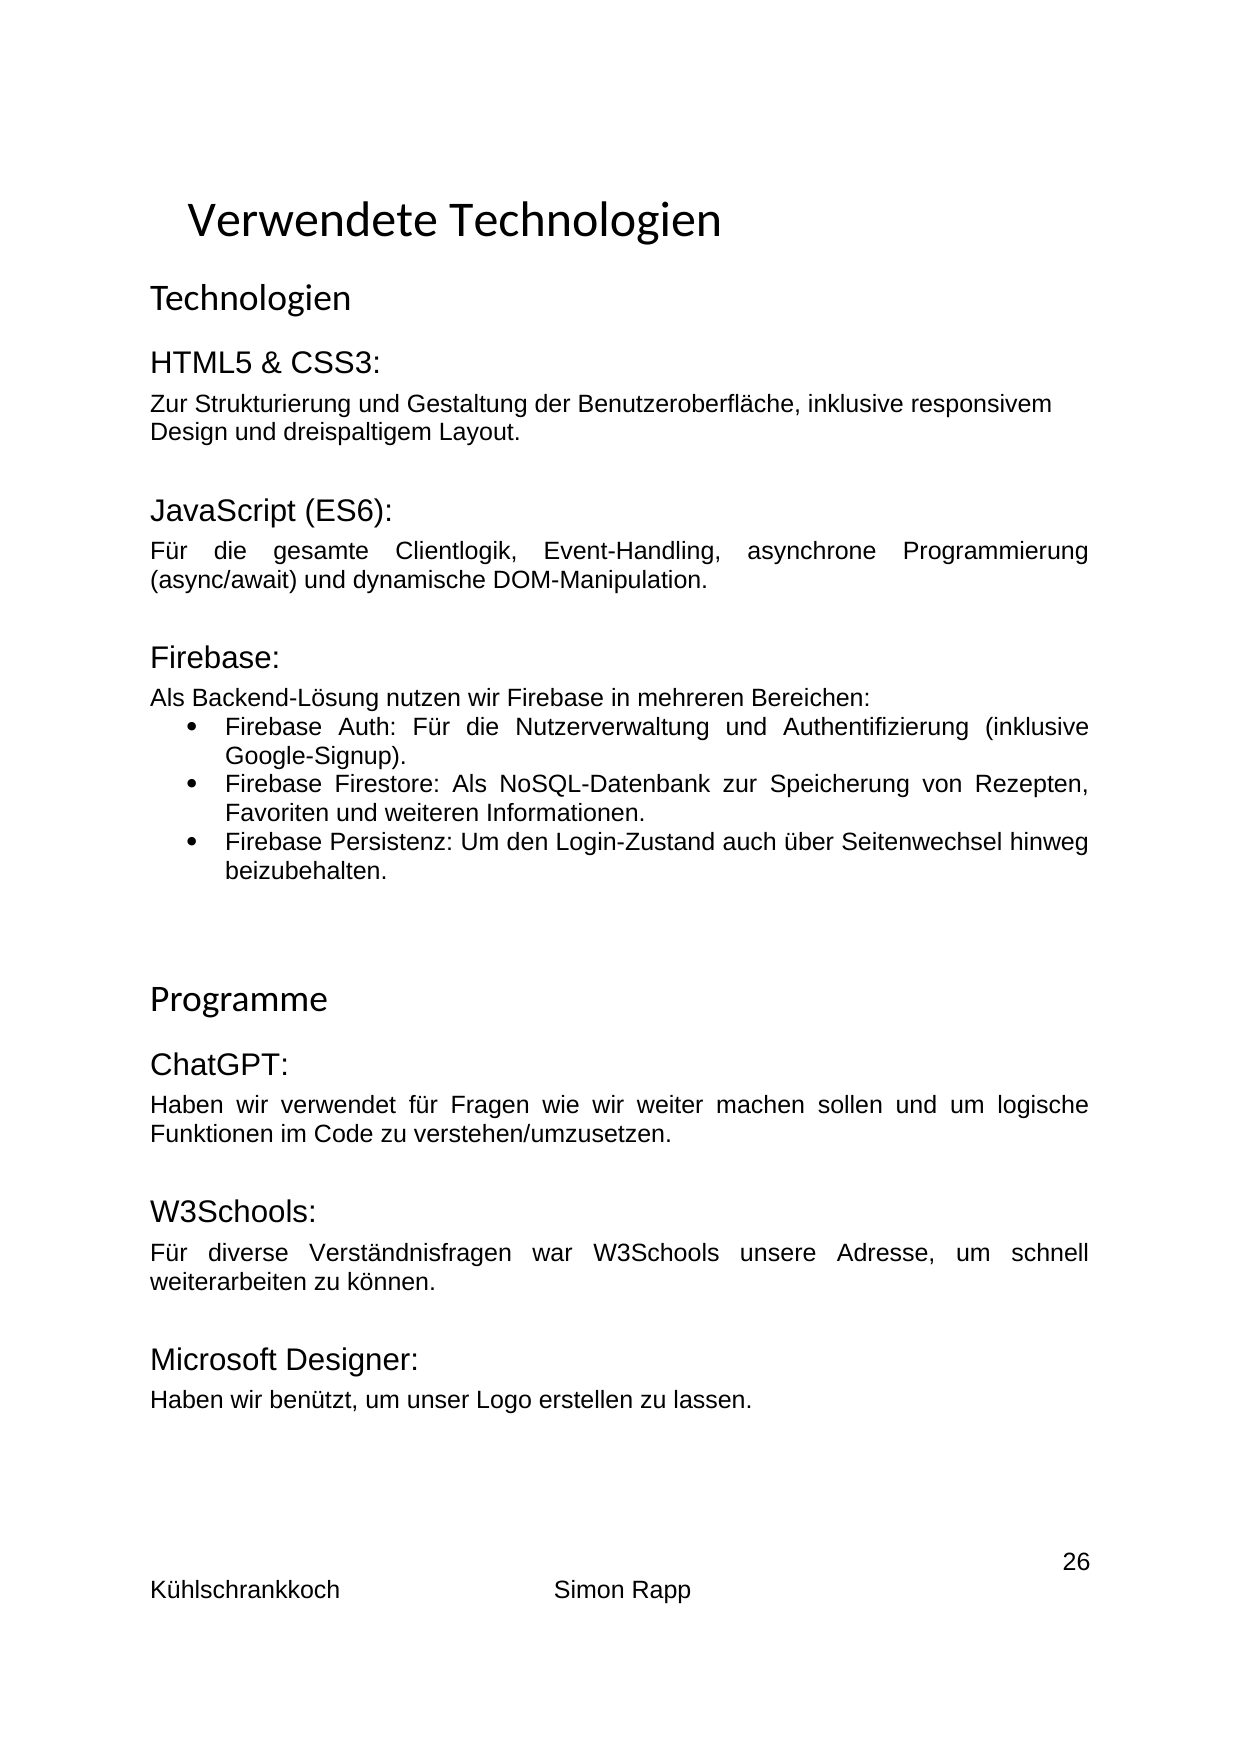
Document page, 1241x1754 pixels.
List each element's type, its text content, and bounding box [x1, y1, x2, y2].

text Haben wir verwendet für Fragen wie wir weiter machen sollen und um logische Funktionen im Code zu verstehen/umzusetzen. [150, 1091, 1090, 1148]
list Firebase Persistenz: Um den Login-Zustand auch über Seitenwechsel hinweg beizubehalten. [187, 827, 1090, 884]
subtitle Verwendete Technologien [187, 187, 1090, 248]
subtitle Firebase: [150, 639, 1090, 675]
subtitle Microsoft Designer: [150, 1341, 1090, 1377]
subtitle HTML5 & CSS3: [150, 344, 1090, 380]
subtitle W3Schools: [150, 1193, 1090, 1229]
text Haben wir benützt, um unser Logo erstellen zu lassen. [150, 1385, 1090, 1414]
text Für die gesamte Clientlogik, Event-Handling, asynchrone Programmierung (async/await) und dynamische DOM-Manipulation. [150, 536, 1090, 593]
list Firebase Firestore: Als NoSQL-Datenbank zur Speicherung von Rezepten, Favoriten und weiteren Informationen. [187, 769, 1090, 827]
subtitle Technologien [150, 273, 1090, 319]
text Zur Strukturierung und Gestaltung der Benutzeroberfläche, inklusive responsivem Design und dreispaltigem Layout. [150, 389, 1090, 446]
text Für diverse Verständnisfragen war W3Schools unsere Adresse, um schnell weiterarbeiten zu können. [150, 1238, 1090, 1295]
subtitle JavaScript (ES6): [150, 492, 1090, 527]
list Firebase Auth: Für die Nutzerverwaltung und Authentifizierung (inklusive Google-Signup). [187, 712, 1090, 769]
subtitle ChatGPT: [150, 1046, 1090, 1082]
text Als Backend-Lösung nutzen wir Firebase in mehreren Bereichen: [150, 683, 1090, 712]
subtitle Programme [150, 975, 1090, 1021]
